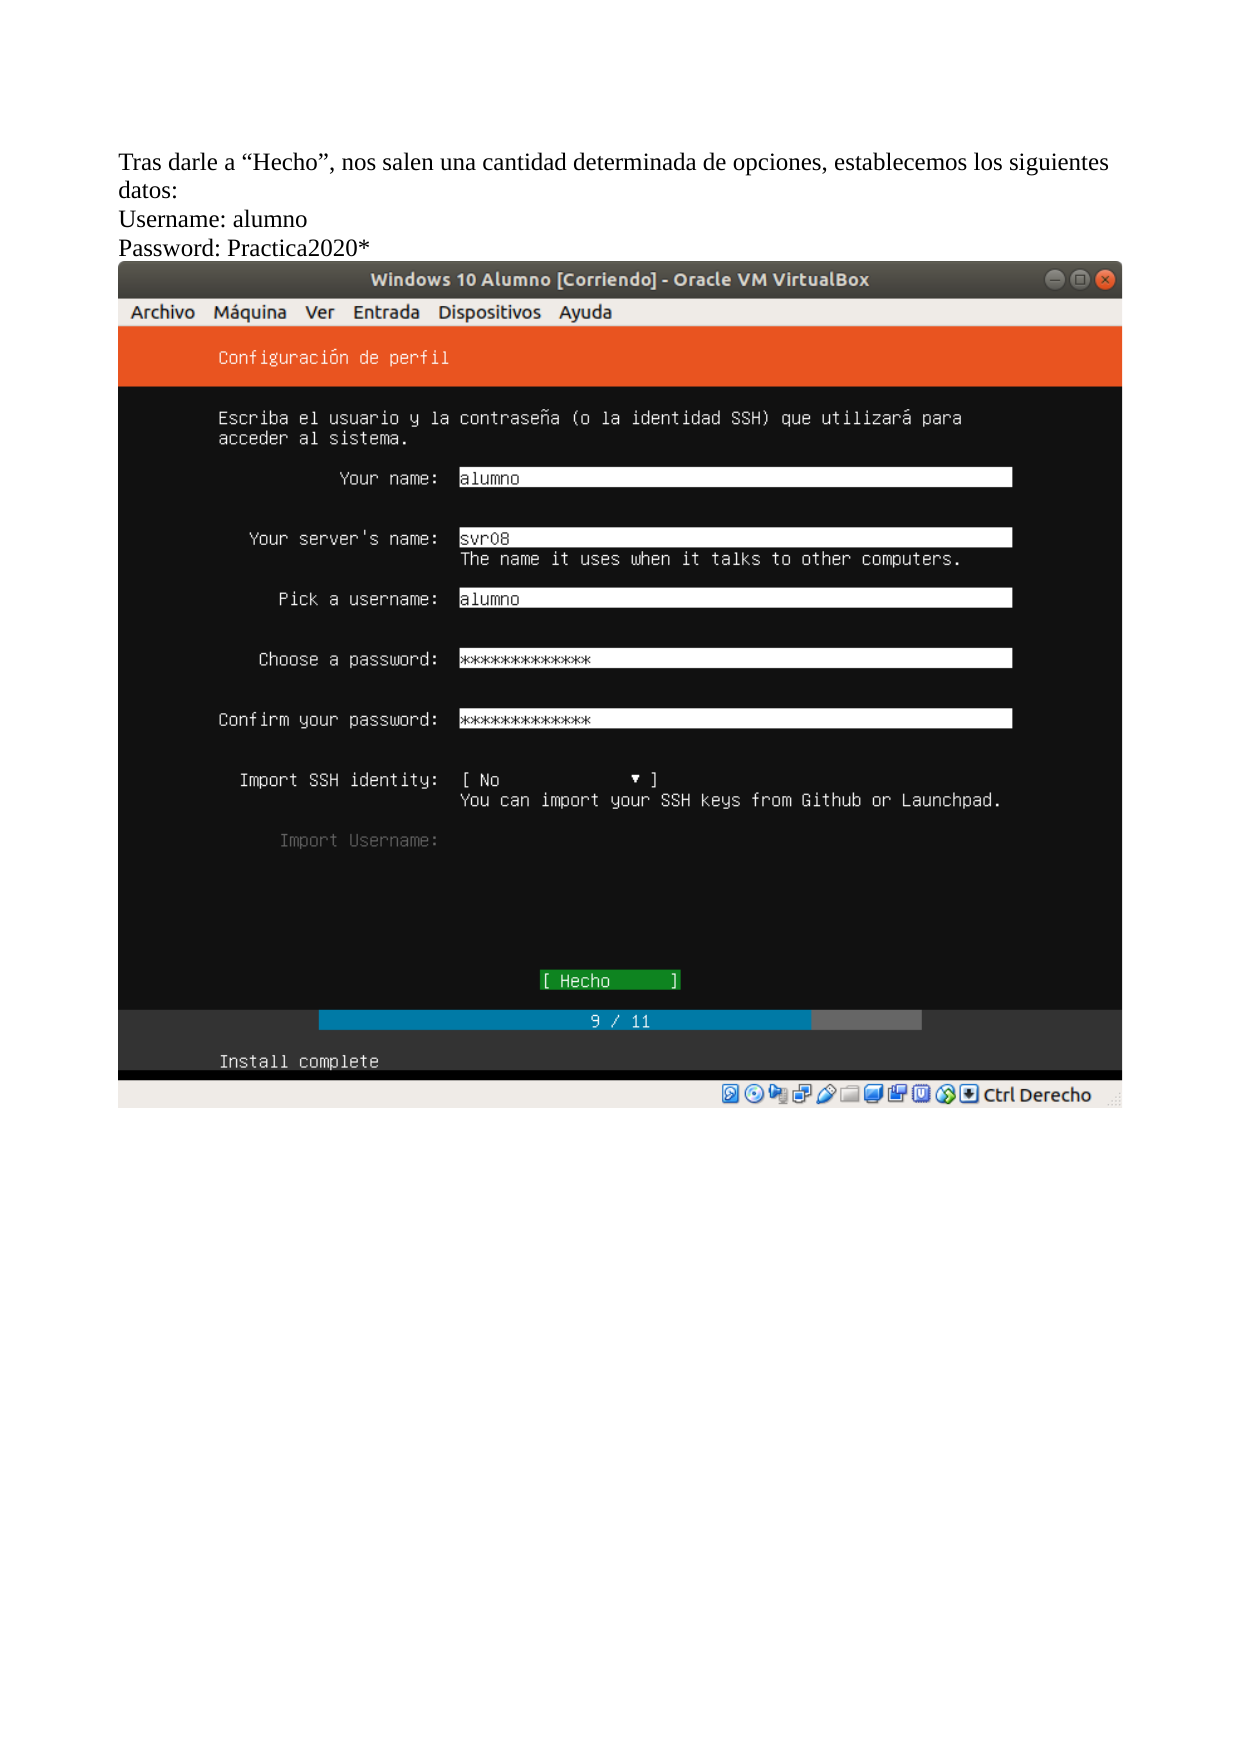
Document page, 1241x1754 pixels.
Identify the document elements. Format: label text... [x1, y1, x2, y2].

text Password: Practica2020* [118, 233, 1122, 261]
picture [118, 261, 1123, 1108]
text Tras darle a “Hecho”, nos salen una cantidad determinada de opciones, establecemos los siguientes datos: [118, 147, 1122, 204]
text Username: alumno [118, 204, 1122, 233]
